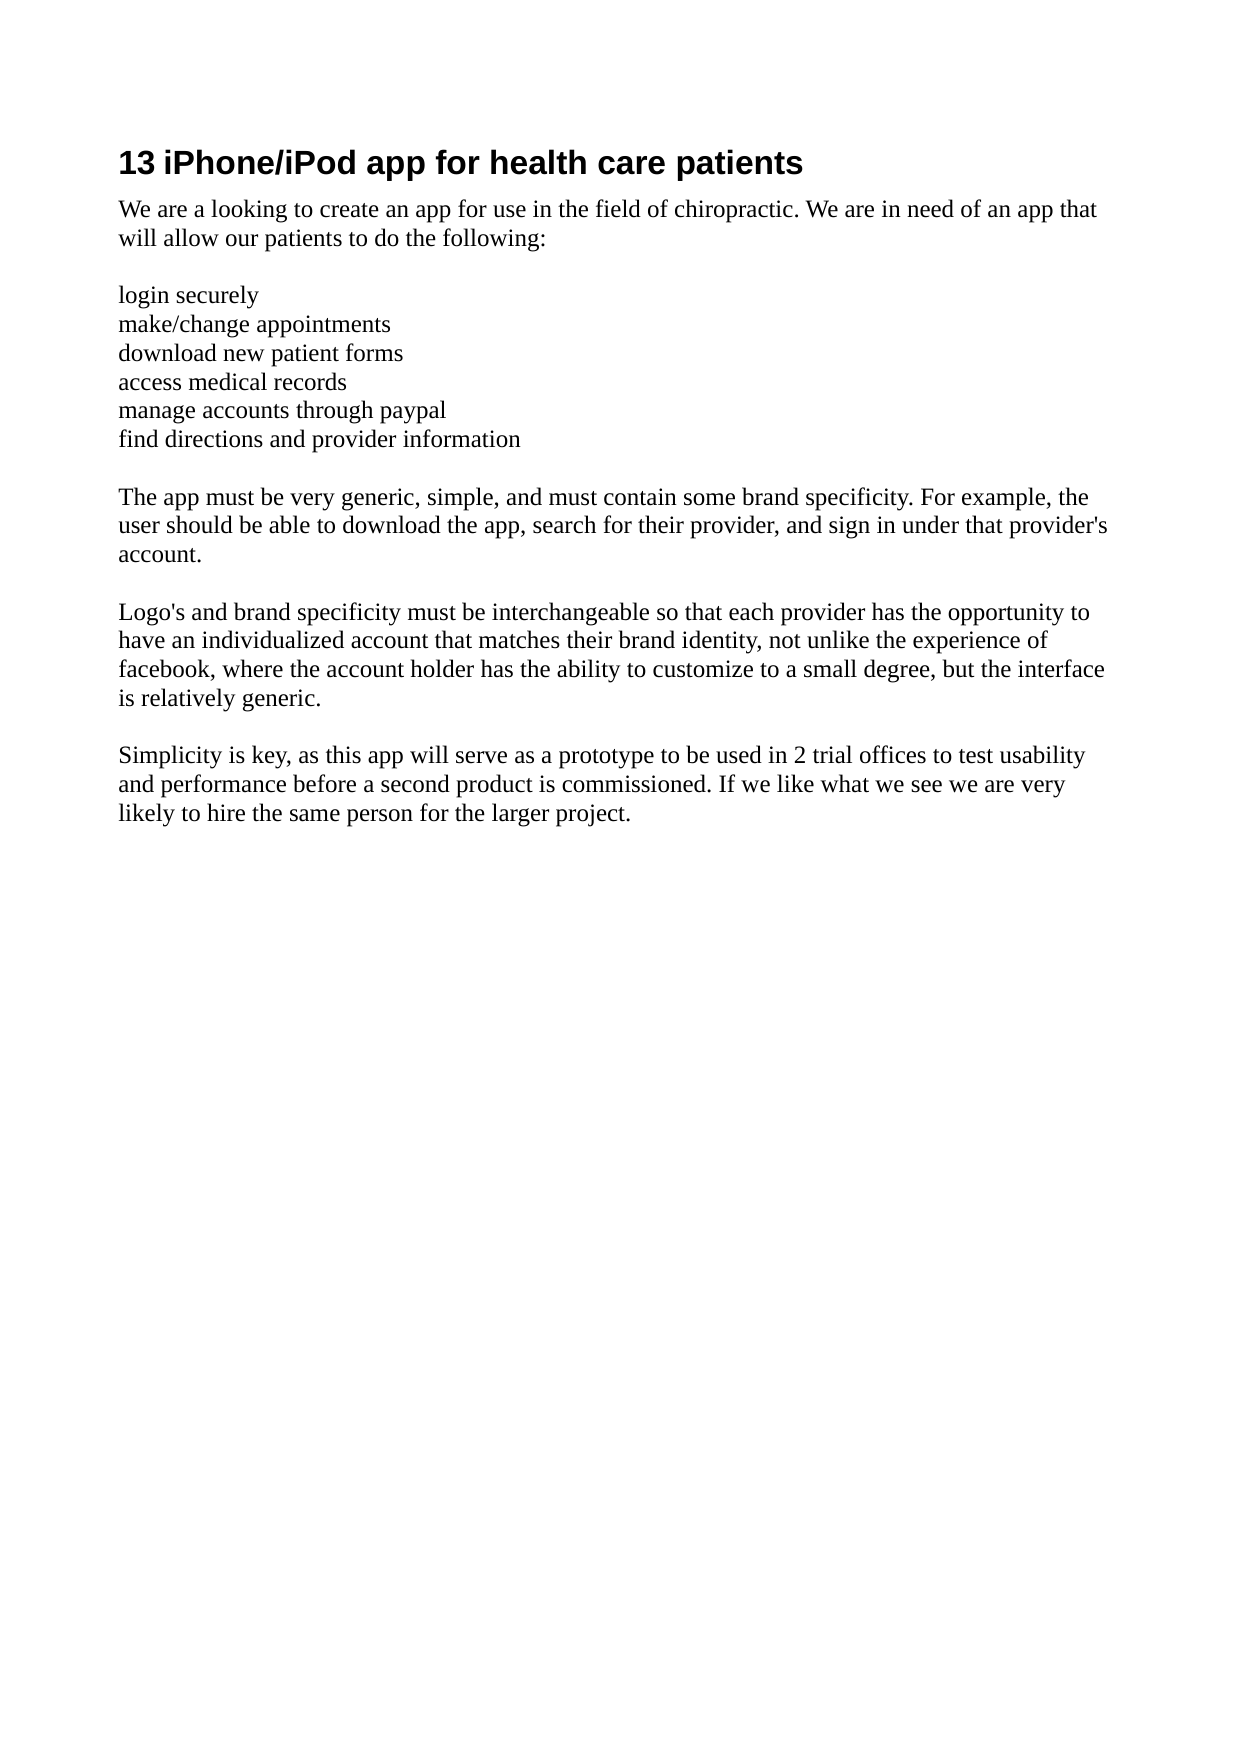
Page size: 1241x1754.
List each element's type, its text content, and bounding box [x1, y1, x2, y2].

text We are a looking to create an app for use in the field of chiropractic. We are in need of an app that will allow our patients to do the following: login securely make/change appointments download new patient forms access medical records manage accounts through paypal find directions and provider information The app must be very generic, simple, and must contain some brand specificity. For example, the user should be able to download the app, search for their provider, and sign in under that provider's account. Logo's and brand specificity must be interchangeable so that each provider has the opportunity to have an individualized account that matches their brand identity, not unlike the experience of facebook, where the account holder has the ability to customize to a small degree, but the interface is relatively generic. Simplicity is key, as this app will serve as a prototype to be used in 2 trial offices to test usability and performance before a second product is commissioned. If we like what we see we are very likely to hire the same person for the larger project. [118, 194, 1122, 856]
subtitle iPhone/iPod app for health care patients [118, 143, 1122, 182]
